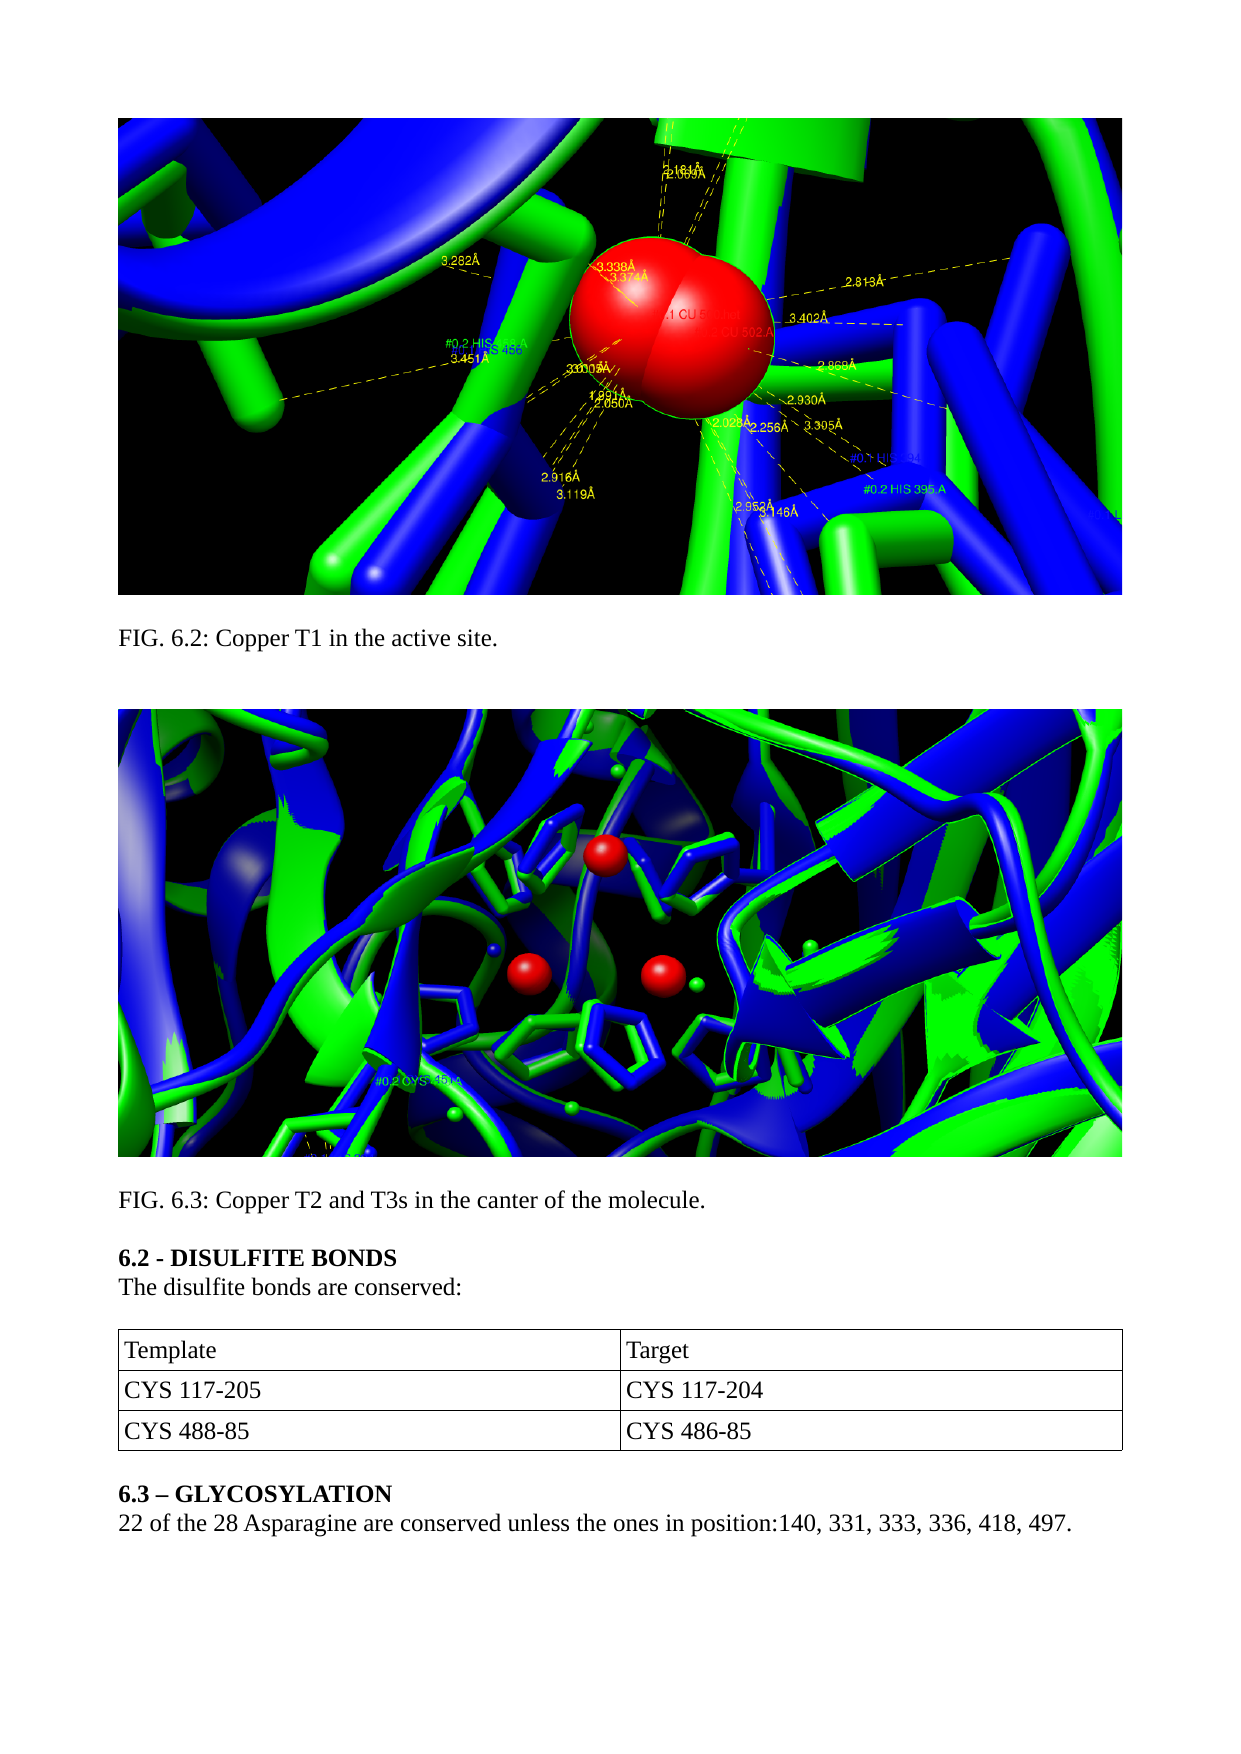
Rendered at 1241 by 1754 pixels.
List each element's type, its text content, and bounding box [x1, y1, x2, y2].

table_header Template [119, 1330, 620, 1369]
text The disulfite bonds are conserved: [118, 1272, 1122, 1301]
table_header Target [621, 1330, 1122, 1369]
table_cell CYS 117-205 [119, 1371, 620, 1410]
table_cell CYS 117-204 [621, 1371, 1122, 1410]
text FIG. 6.2: Copper T1 in the active site. [118, 623, 1122, 652]
picture [118, 118, 1123, 595]
table_cell CYS 486-85 [621, 1411, 1122, 1450]
text FIG. 6.3: Copper T2 and T3s in the canter of the molecule. [118, 1186, 1122, 1214]
table_cell CYS 488-85 [119, 1411, 620, 1450]
text 6.2 - DISULFITE BONDS [118, 1243, 1122, 1272]
text 6.3 – GLYCOSYLATION [118, 1479, 1122, 1508]
text 22 of the 28 Asparagine are conserved unless the ones in position:140, 331, 333, 336, 418, 497. [118, 1508, 1122, 1537]
picture [118, 709, 1123, 1157]
